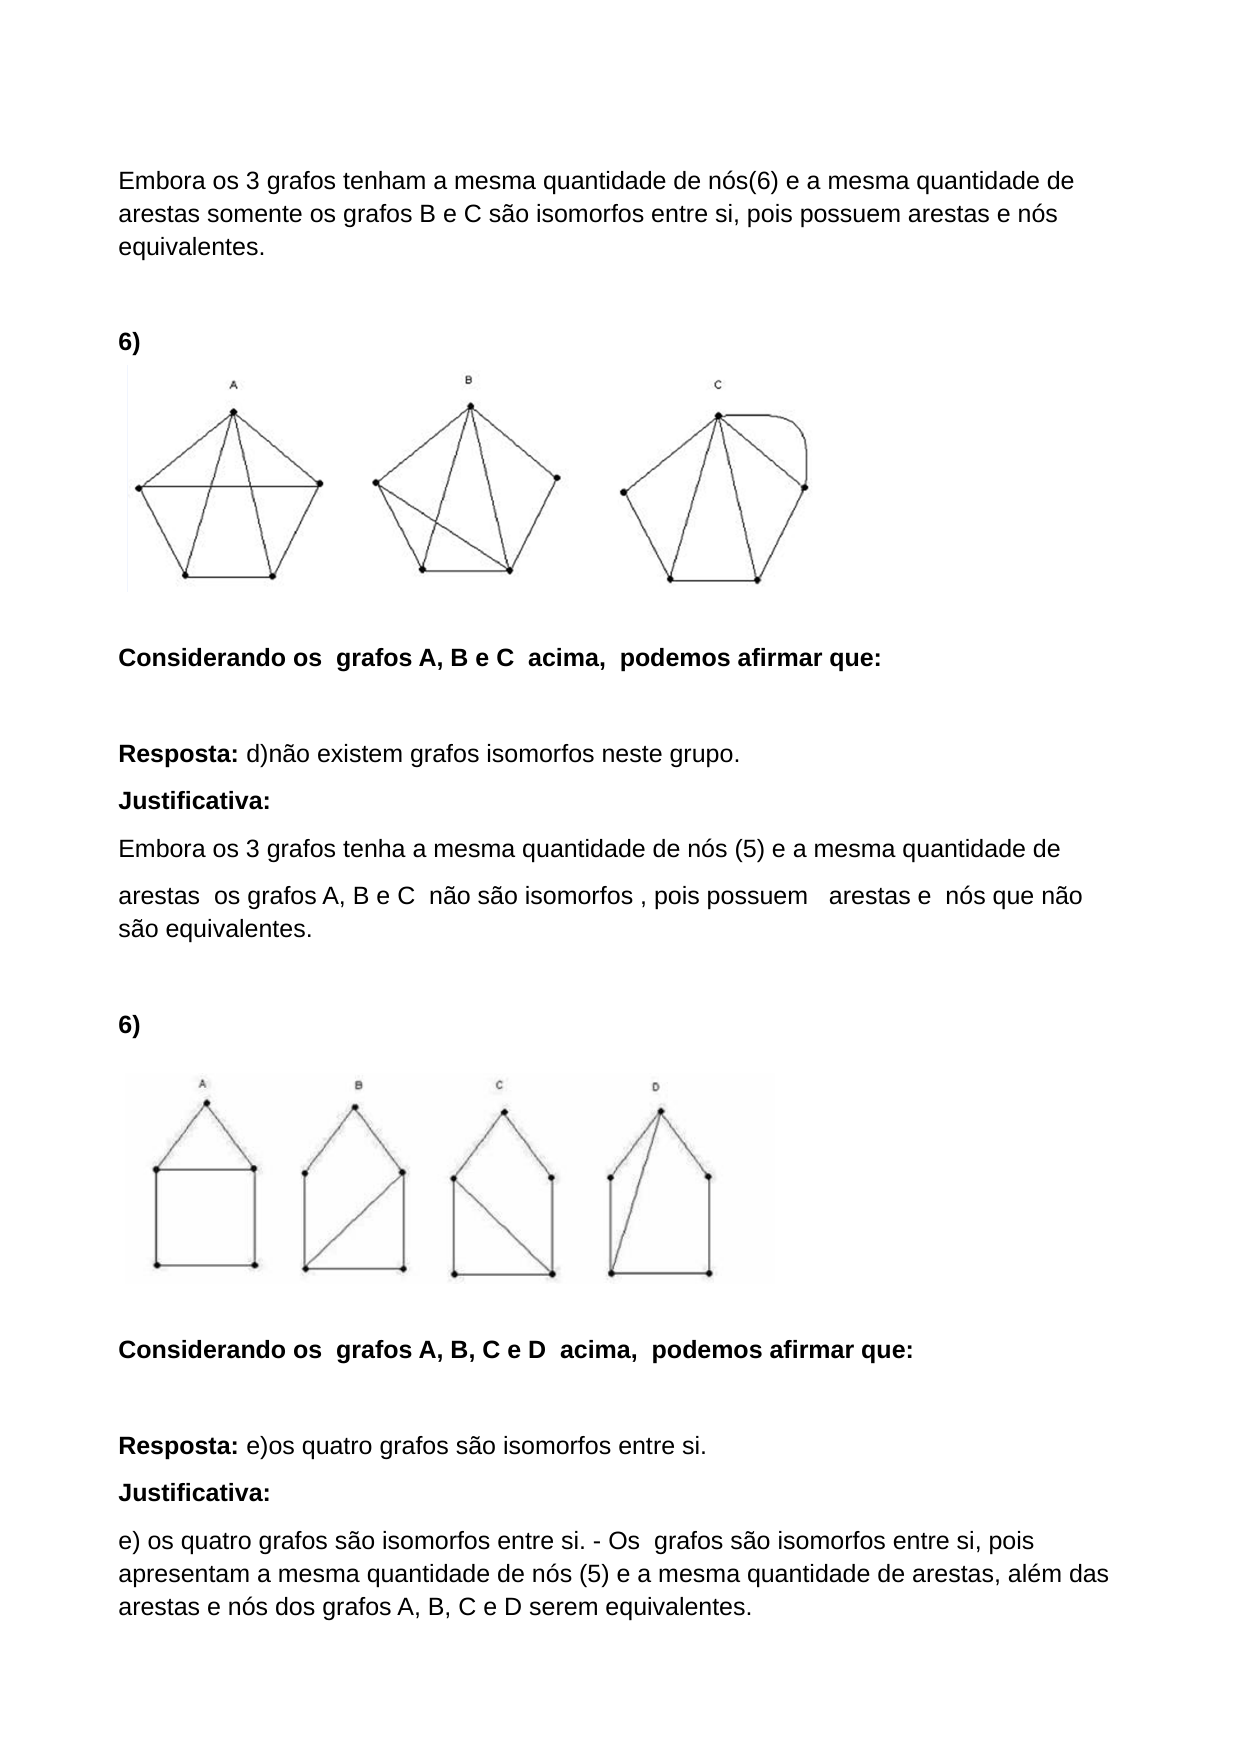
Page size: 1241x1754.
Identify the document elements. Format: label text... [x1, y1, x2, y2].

text e) os quatro grafos são isomorfos entre si. - Os grafos são isomorfos entre si, pois apresentam a mesma quantidade de nós (5) e a mesma quantidade de arestas, além das arestas e nós dos grafos A, B, C e D serem equivalentes. [118, 1526, 1122, 1621]
text Embora os 3 grafos tenha a mesma quantidade de nós (5) e a mesma quantidade de [118, 834, 1122, 862]
picture [125, 1073, 776, 1284]
text 6) [118, 1009, 1122, 1038]
text Justificativa: [118, 786, 1122, 815]
text Resposta: e)os quatro grafos são isomorfos entre si. [118, 1431, 1122, 1459]
picture [127, 365, 813, 592]
text 6) [118, 327, 1122, 356]
text arestas os grafos A, B e C não são isomorfos , pois possuem arestas e nós que não são equivalentes. [118, 881, 1122, 943]
text Considerando os grafos A, B, C e D acima, podemos afirmar que: [118, 1335, 1122, 1364]
text Justificativa: [118, 1478, 1122, 1507]
text Resposta: d)não existem grafos isomorfos neste grupo. [118, 738, 1122, 767]
text Considerando os grafos A, B e C acima, podemos afirmar que: [118, 643, 1122, 672]
text Embora os 3 grafos tenham a mesma quantidade de nós(6) e a mesma quantidade de arestas somente os grafos B e C são isomorfos entre si, pois possuem arestas e nós equivalentes. [118, 166, 1122, 261]
